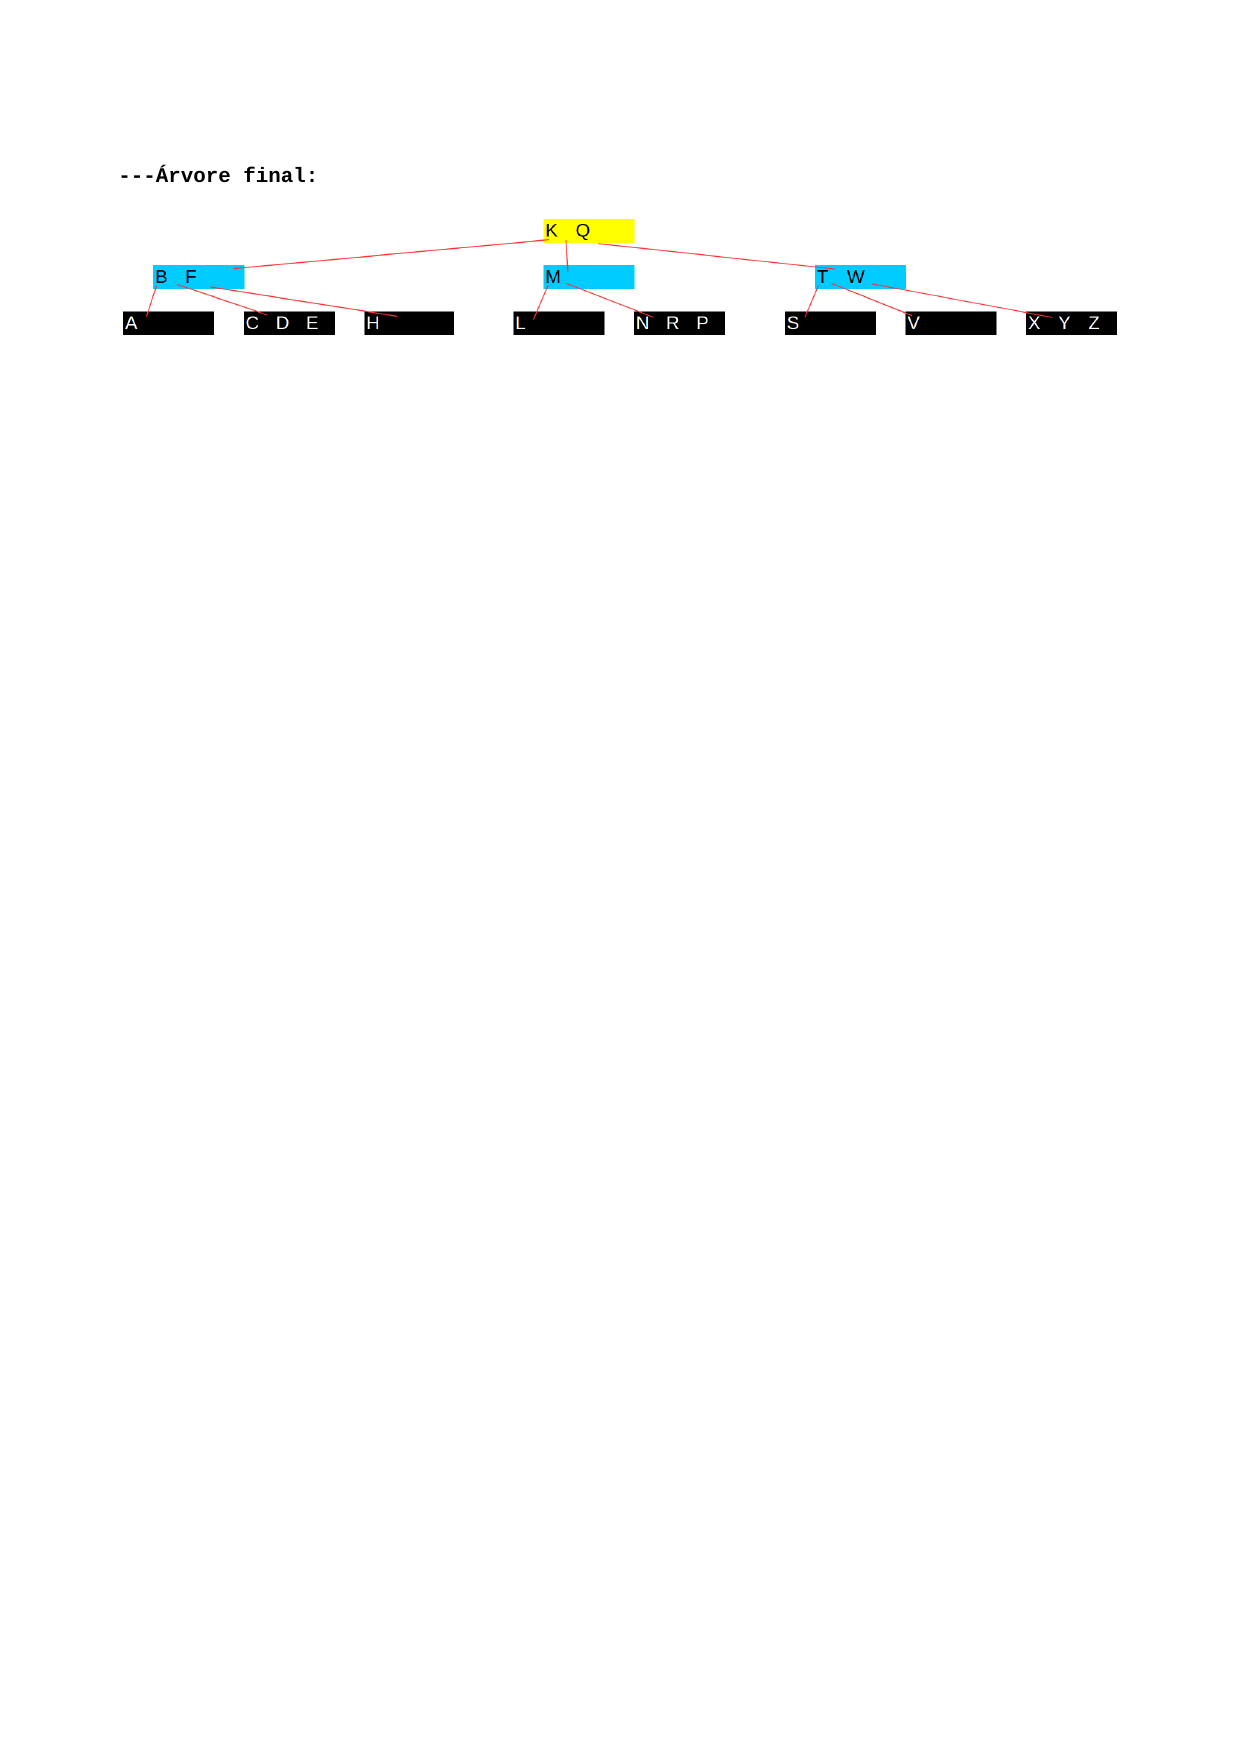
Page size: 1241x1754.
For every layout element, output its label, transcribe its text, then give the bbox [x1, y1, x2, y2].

picture [118, 212, 1123, 352]
text ---Árvore final: [118, 165, 1122, 189]
